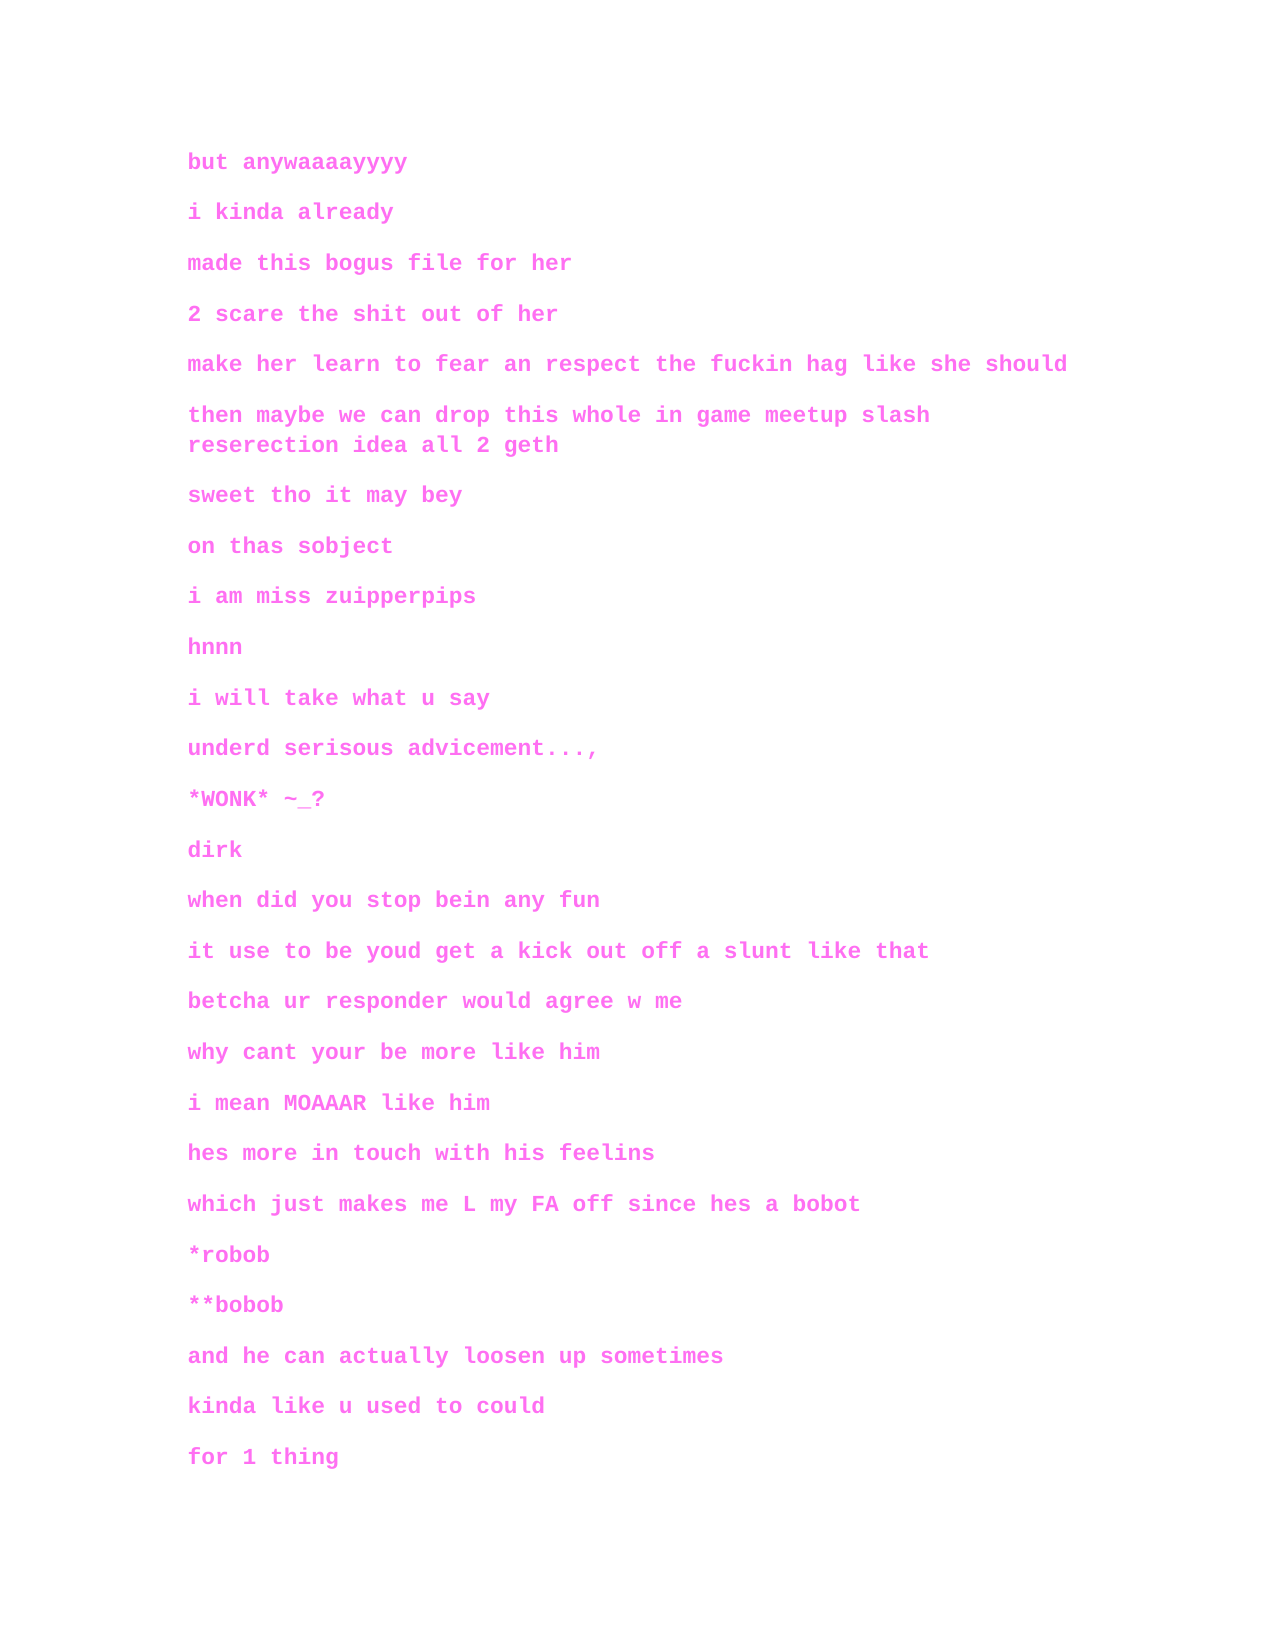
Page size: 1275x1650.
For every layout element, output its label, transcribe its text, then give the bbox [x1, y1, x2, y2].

text kinda like u used to could [187, 1395, 1087, 1421]
text i kinda already [187, 201, 1087, 227]
text why cant your be more like him [187, 1040, 1087, 1066]
text hes more in touch with his feelins [187, 1142, 1087, 1168]
text *robob [187, 1243, 1087, 1269]
text when did you stop bein any fun [187, 888, 1087, 914]
text which just makes me L my FA off since hes a bobot [187, 1192, 1087, 1218]
text 2 scare the shit out of her [187, 302, 1087, 328]
text but anywaaaayyyy [187, 150, 1087, 176]
text underd serisous advicement..., [187, 737, 1087, 763]
text for 1 thing [187, 1445, 1087, 1471]
text made this bogus file for her [187, 251, 1087, 277]
text and he can actually loosen up sometimes [187, 1344, 1087, 1370]
text dirk [187, 838, 1087, 864]
text make her learn to fear an respect the fuckin hag like she should [187, 352, 1087, 378]
text i will take what u say [187, 686, 1087, 712]
text on thas sobject [187, 534, 1087, 560]
text i am miss zuipperpips [187, 585, 1087, 611]
text sweet tho it may bey [187, 483, 1087, 509]
text it use to be youd get a kick out off a slunt like that [187, 939, 1087, 965]
text then maybe we can drop this whole in game meetup slash reserection idea all 2 geth [187, 403, 1087, 459]
text **bobob [187, 1293, 1087, 1319]
text *WONK* ~_? [187, 787, 1087, 813]
text i mean MOAAAR like him [187, 1091, 1087, 1117]
text hnnn [187, 635, 1087, 661]
text betcha ur responder would agree w me [187, 990, 1087, 1016]
